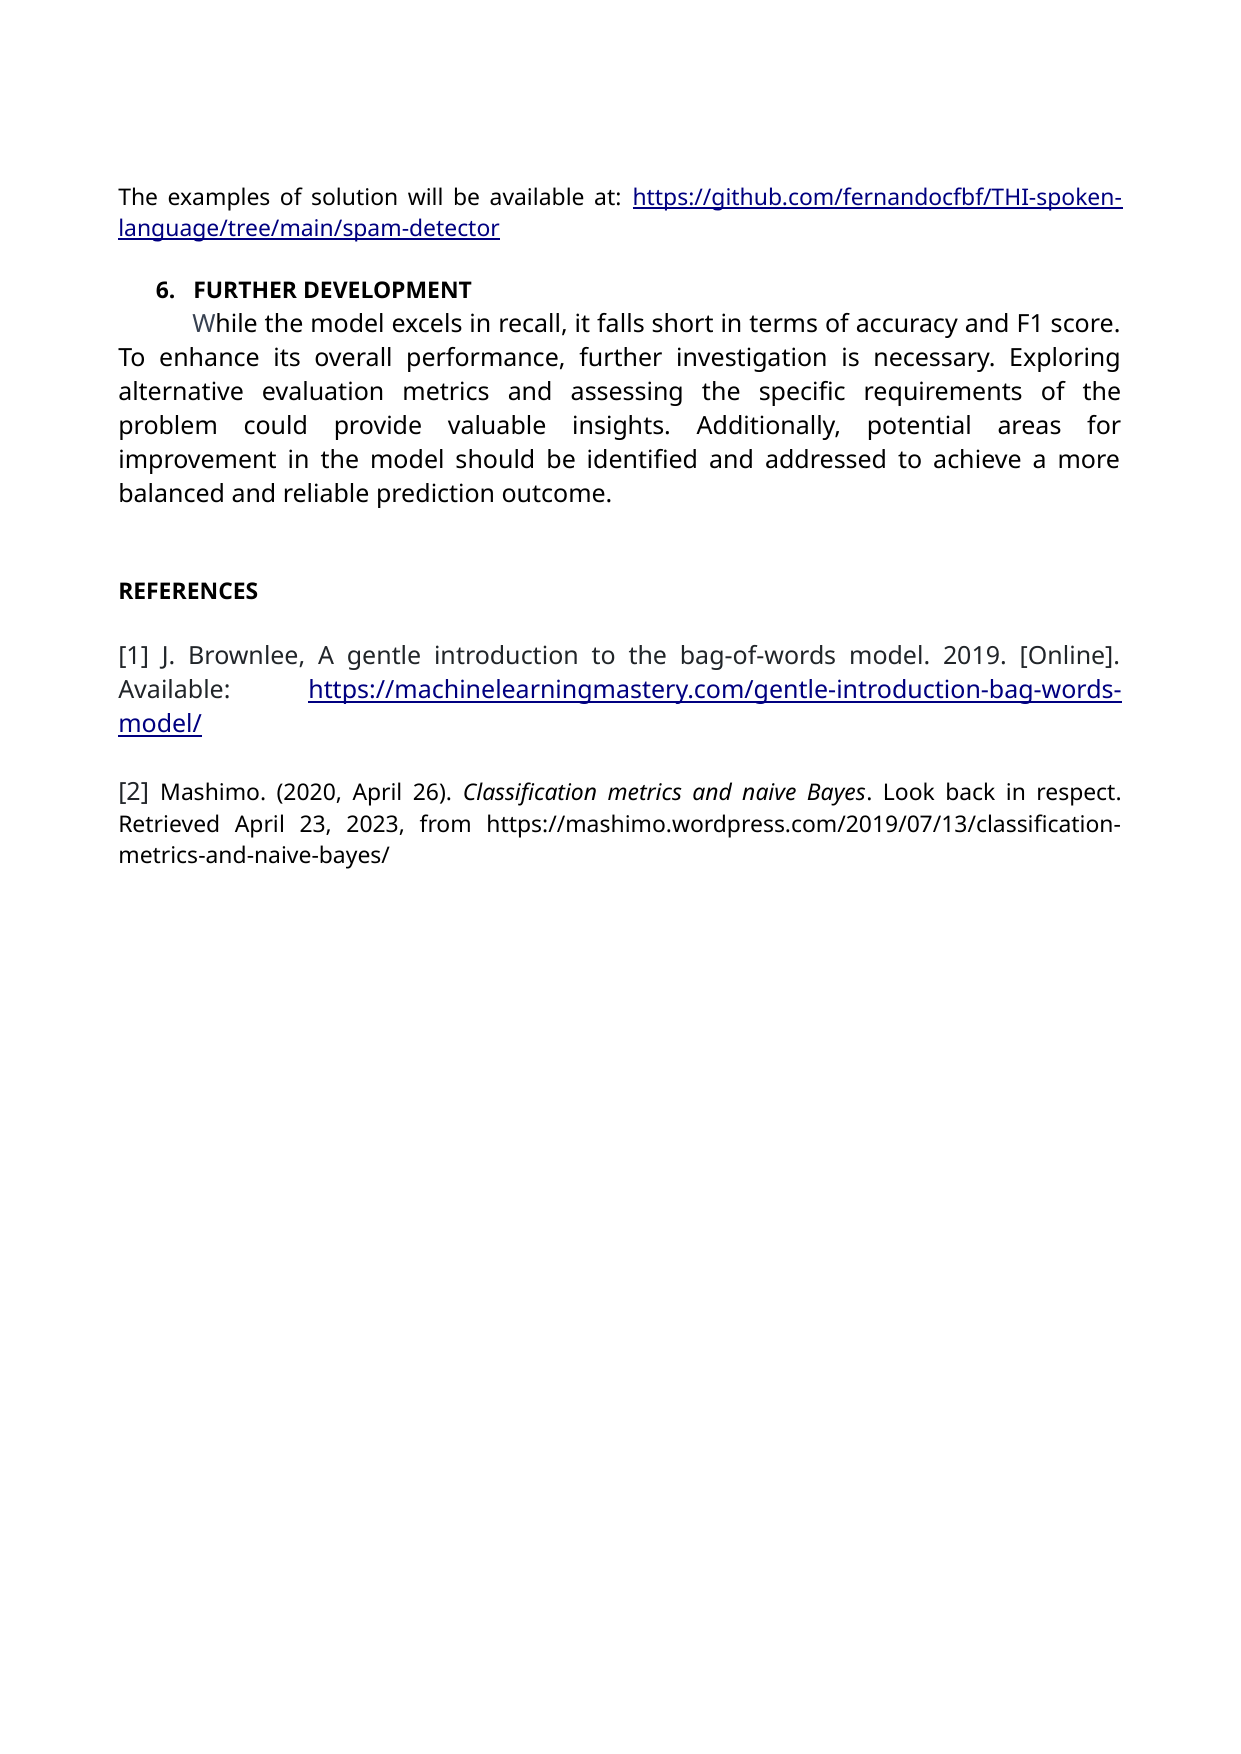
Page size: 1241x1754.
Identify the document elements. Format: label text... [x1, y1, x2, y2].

text REFERENCES [118, 575, 1122, 607]
text While the model excels in recall, it falls short in terms of accuracy and F1 score. To enhance its overall performance, further investigation is necessary. Exploring alternative evaluation metrics and assessing the specific requirements of the problem could provide valuable insights. Additionally, potential areas for improvement in the model should be identified and addressed to achieve a more balanced and reliable prediction outcome. [118, 306, 1122, 510]
text [1] J. Brownlee, A gentle introduction to the bag-of-words model. 2019. [Online]. Available: https://machinelearningmastery.com/gentle-introduction-bag-words-model/ [118, 638, 1122, 740]
text [2] Mashimo. (2020, April 26). Classification metrics and naive Bayes. Look back in respect. Retrieved April 23, 2023, from https://mashimo.wordpress.com/2019/07/13/classification-metrics-and-naive-bayes/ [118, 774, 1122, 871]
list FURTHER DEVELOPMENT [156, 274, 1122, 306]
text The examples of solution will be available at: https://github.com/fernandocfbf/THI-spoken-language/tree/main/spam-detector [118, 118, 1122, 243]
